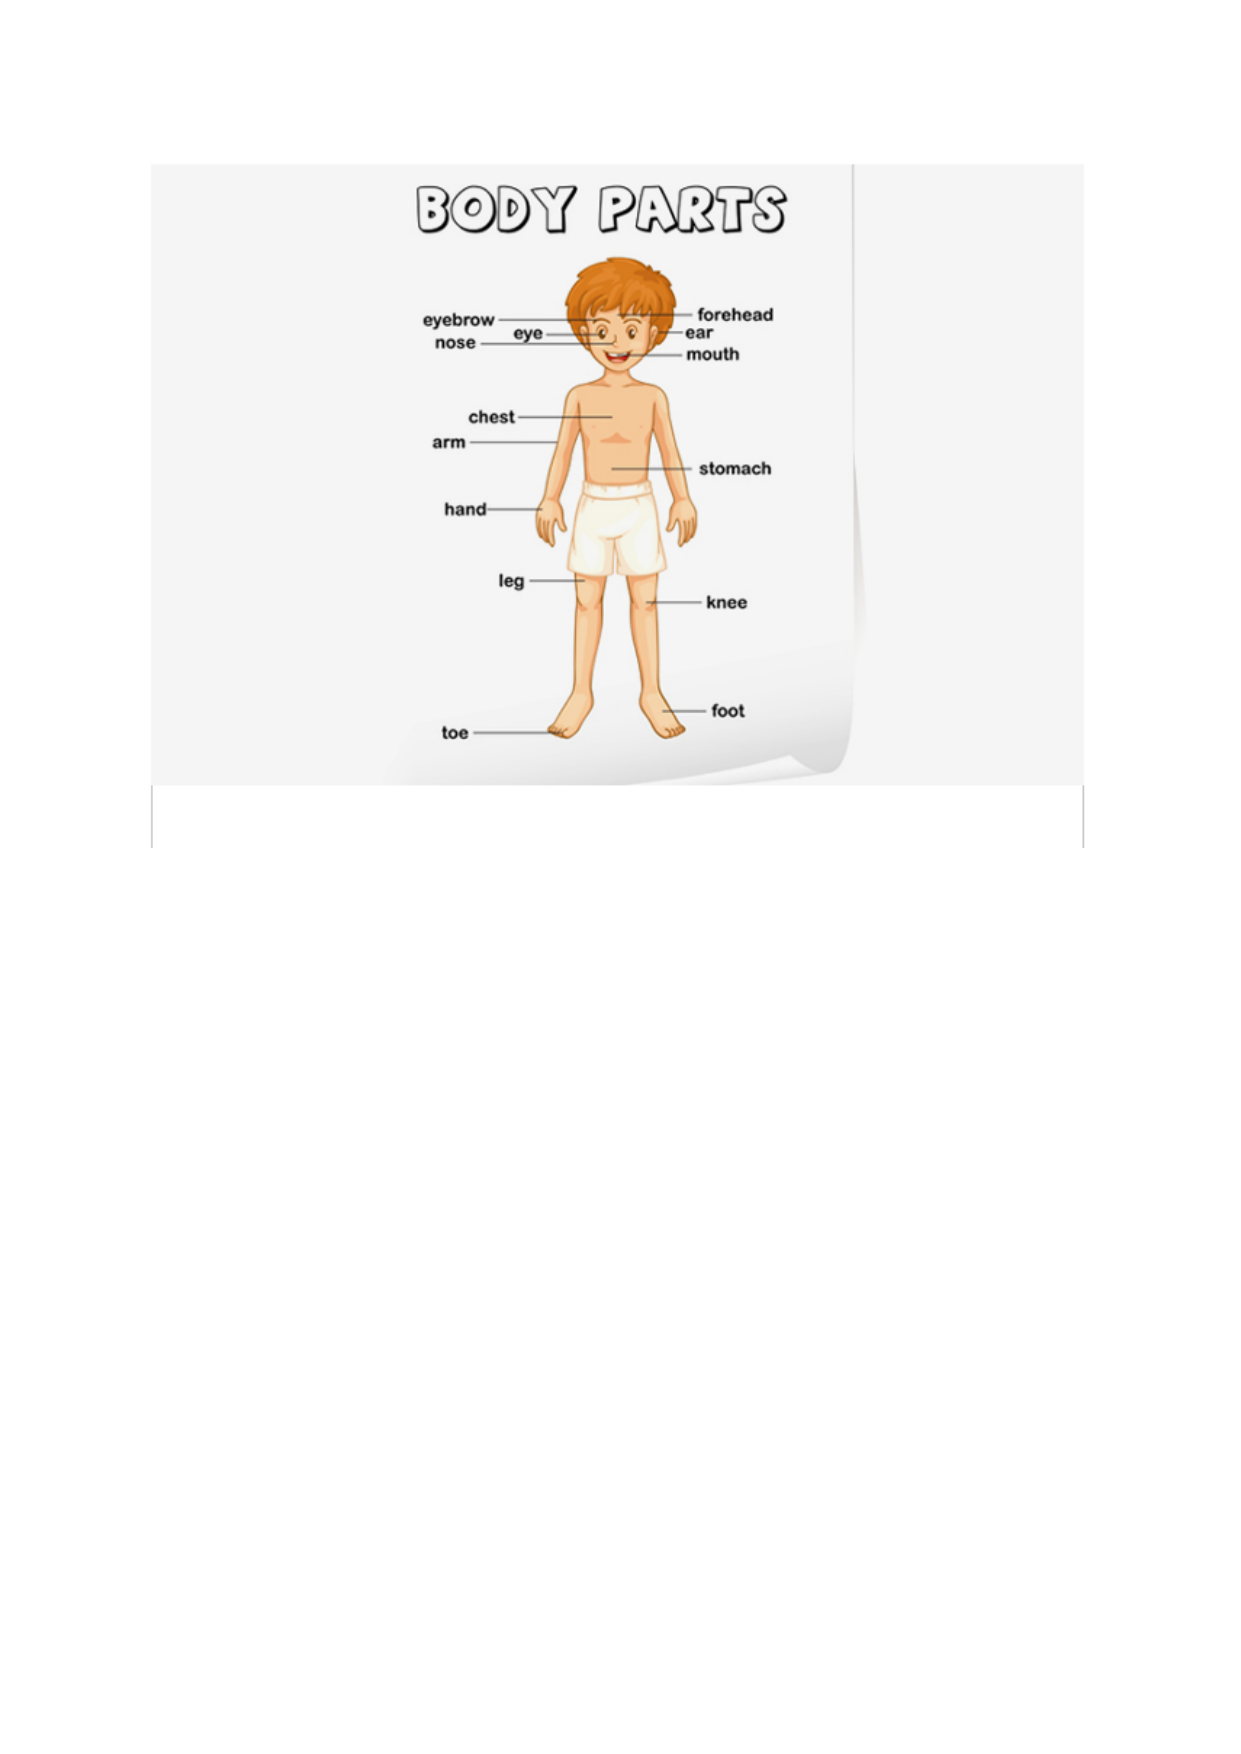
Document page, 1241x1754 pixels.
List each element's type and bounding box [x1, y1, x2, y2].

picture [118, 118, 1122, 848]
